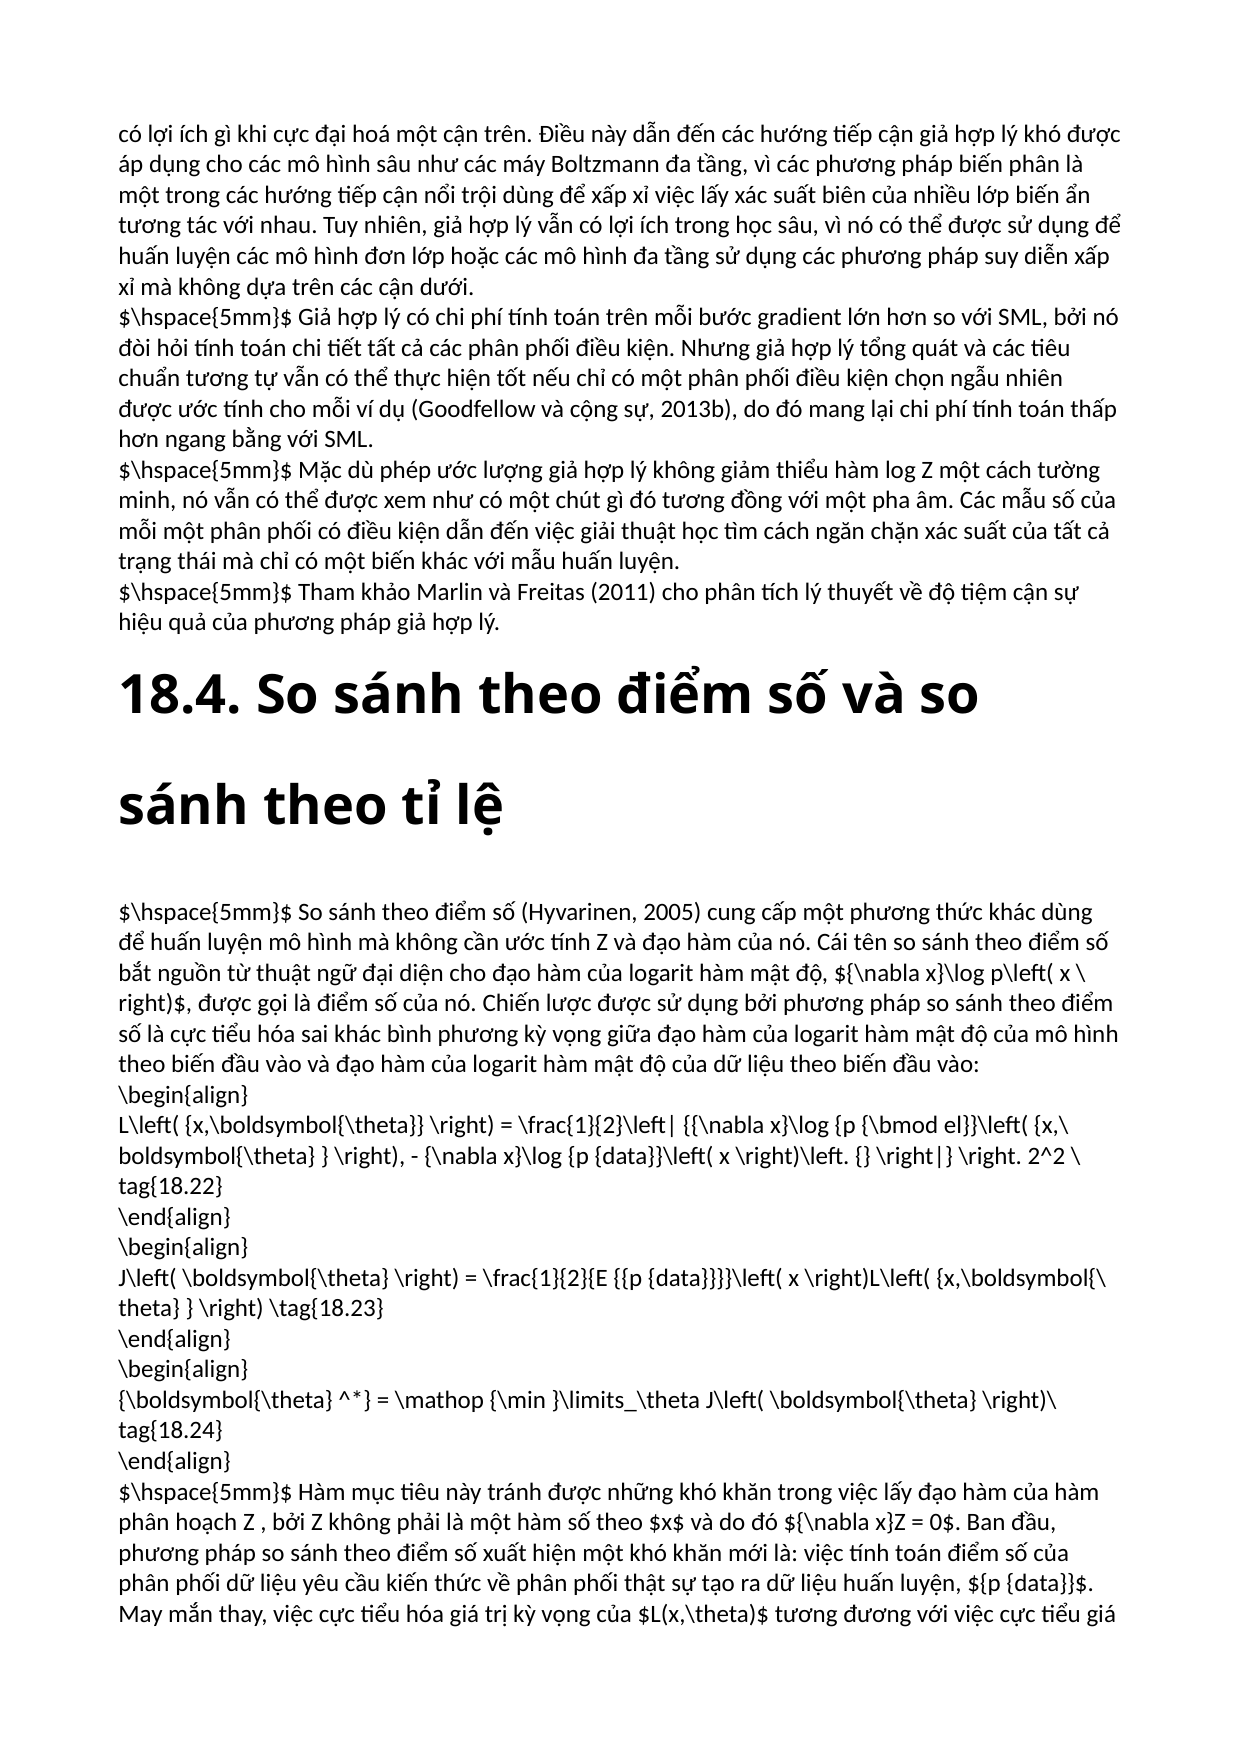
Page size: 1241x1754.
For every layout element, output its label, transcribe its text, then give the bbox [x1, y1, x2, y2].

text \begin{align} [118, 1231, 1122, 1262]
text \end{align} [118, 1445, 1122, 1476]
text $\hspace{5mm}$ Giả hợp lý có chi phí tính toán trên mỗi bước gradient lớn hơn so với SML, bởi nó đòi hỏi tính toán chi tiết tất cả các phân phối điều kiện. Nhưng giả hợp lý tổng quát và các tiêu chuẩn tương tự vẫn có thể thực hiện tốt nếu chỉ có một phân phối điều kiện chọn ngẫu nhiên được ước tính cho mỗi ví dụ (Goodfellow và cộng sự, 2013b), do đó mang lại chi phí tính toán thấp hơn ngang bằng với SML. [118, 301, 1122, 454]
text \end{align} [118, 1201, 1122, 1231]
subtitle 18.4. So sánh theo điểm số và so sánh theo tỉ lệ [118, 656, 1122, 840]
text có lợi ích gì khi cực đại hoá một cận trên. Điều này dẫn đến các hướng tiếp cận giả hợp lý khó được áp dụng cho các mô hình sâu như các máy Boltzmann đa tầng, vì các phương pháp biến phân là một trong các hướng tiếp cận nổi trội dùng để xấp xỉ việc lấy xác suất biên của nhiều lớp biến ẩn tương tác với nhau. Tuy nhiên, giả hợp lý vẫn có lợi ích trong học sâu, vì nó có thể được sử dụng để huấn luyện các mô hình đơn lớp hoặc các mô hình đa tầng sử dụng các phương pháp suy diễn xấp xỉ mà không dựa trên các cận dưới. [118, 118, 1122, 301]
text \begin{align} [118, 1079, 1122, 1109]
text L\left( {x,\boldsymbol{\theta}} \right) = \frac{1}{2}\left| {{\nabla x}\log {p {\bmod el}}\left( {x,\boldsymbol{\theta} } \right), - {\nabla x}\log {p {data}}\left( x \right)\left. {} \right|} \right. 2^2 \tag{18.22} [118, 1109, 1122, 1201]
text J\left( \boldsymbol{\theta} \right) = \frac{1}{2}{E {{p {data}}}}\left( x \right)L\left( {x,\boldsymbol{\theta} } \right) \tag{18.23} [118, 1262, 1122, 1323]
text $\hspace{5mm}$ Mặc dù phép ước lượng giả hợp lý không giảm thiểu hàm log Z một cách tường minh, nó vẫn có thể được xem như có một chút gì đó tương đồng với một pha âm. Các mẫu số của mỗi một phân phối có điều kiện dẫn đến việc giải thuật học tìm cách ngăn chặn xác suất của tất cả trạng thái mà chỉ có một biến khác với mẫu huấn luyện. [118, 454, 1122, 576]
text \end{align} [118, 1323, 1122, 1353]
text $\hspace{5mm}$ Tham khảo Marlin và Freitas (2011) cho phân tích lý thuyết về độ tiệm cận sự hiệu quả của phương pháp giả hợp lý. [118, 576, 1122, 637]
text \begin{align} [118, 1353, 1122, 1384]
text {\boldsymbol{\theta} ^*} = \mathop {\min }\limits_\theta J\left( \boldsymbol{\theta} \right)\tag{18.24} [118, 1384, 1122, 1445]
text $\hspace{5mm}$ So sánh theo điểm số (Hyvarinen, 2005) cung cấp một phương thức khác dùng để huấn luyện mô hình mà không cần ước tính Z và đạo hàm của nó. Cái tên so sánh theo điểm số bắt nguồn từ thuật ngữ đại diện cho đạo hàm của logarit hàm mật độ, ${\nabla x}\log p\left( x \right)$, được gọi là điểm số của nó. Chiến lược được sử dụng bởi phương pháp so sánh theo điểm số là cực tiểu hóa sai khác bình phương kỳ vọng giữa đạo hàm của logarit hàm mật độ của mô hình theo biến đầu vào và đạo hàm của logarit hàm mật độ của dữ liệu theo biến đầu vào: [118, 896, 1122, 1079]
text $\hspace{5mm}$ Hàm mục tiêu này tránh được những khó khăn trong việc lấy đạo hàm của hàm phân hoạch Z , bởi Z không phải là một hàm số theo $x$ và do đó ${\nabla x}Z = 0$. Ban đầu, phương pháp so sánh theo điểm số xuất hiện một khó khăn mới là: việc tính toán điểm số của phân phối dữ liệu yêu cầu kiến thức về phân phối thật sự tạo ra dữ liệu huấn luyện, ${p {data}}$. May mắn thay, việc cực tiểu hóa giá trị kỳ vọng của $L(x,\theta)$ tương đương với việc cực tiểu giá [118, 1476, 1122, 1628]
